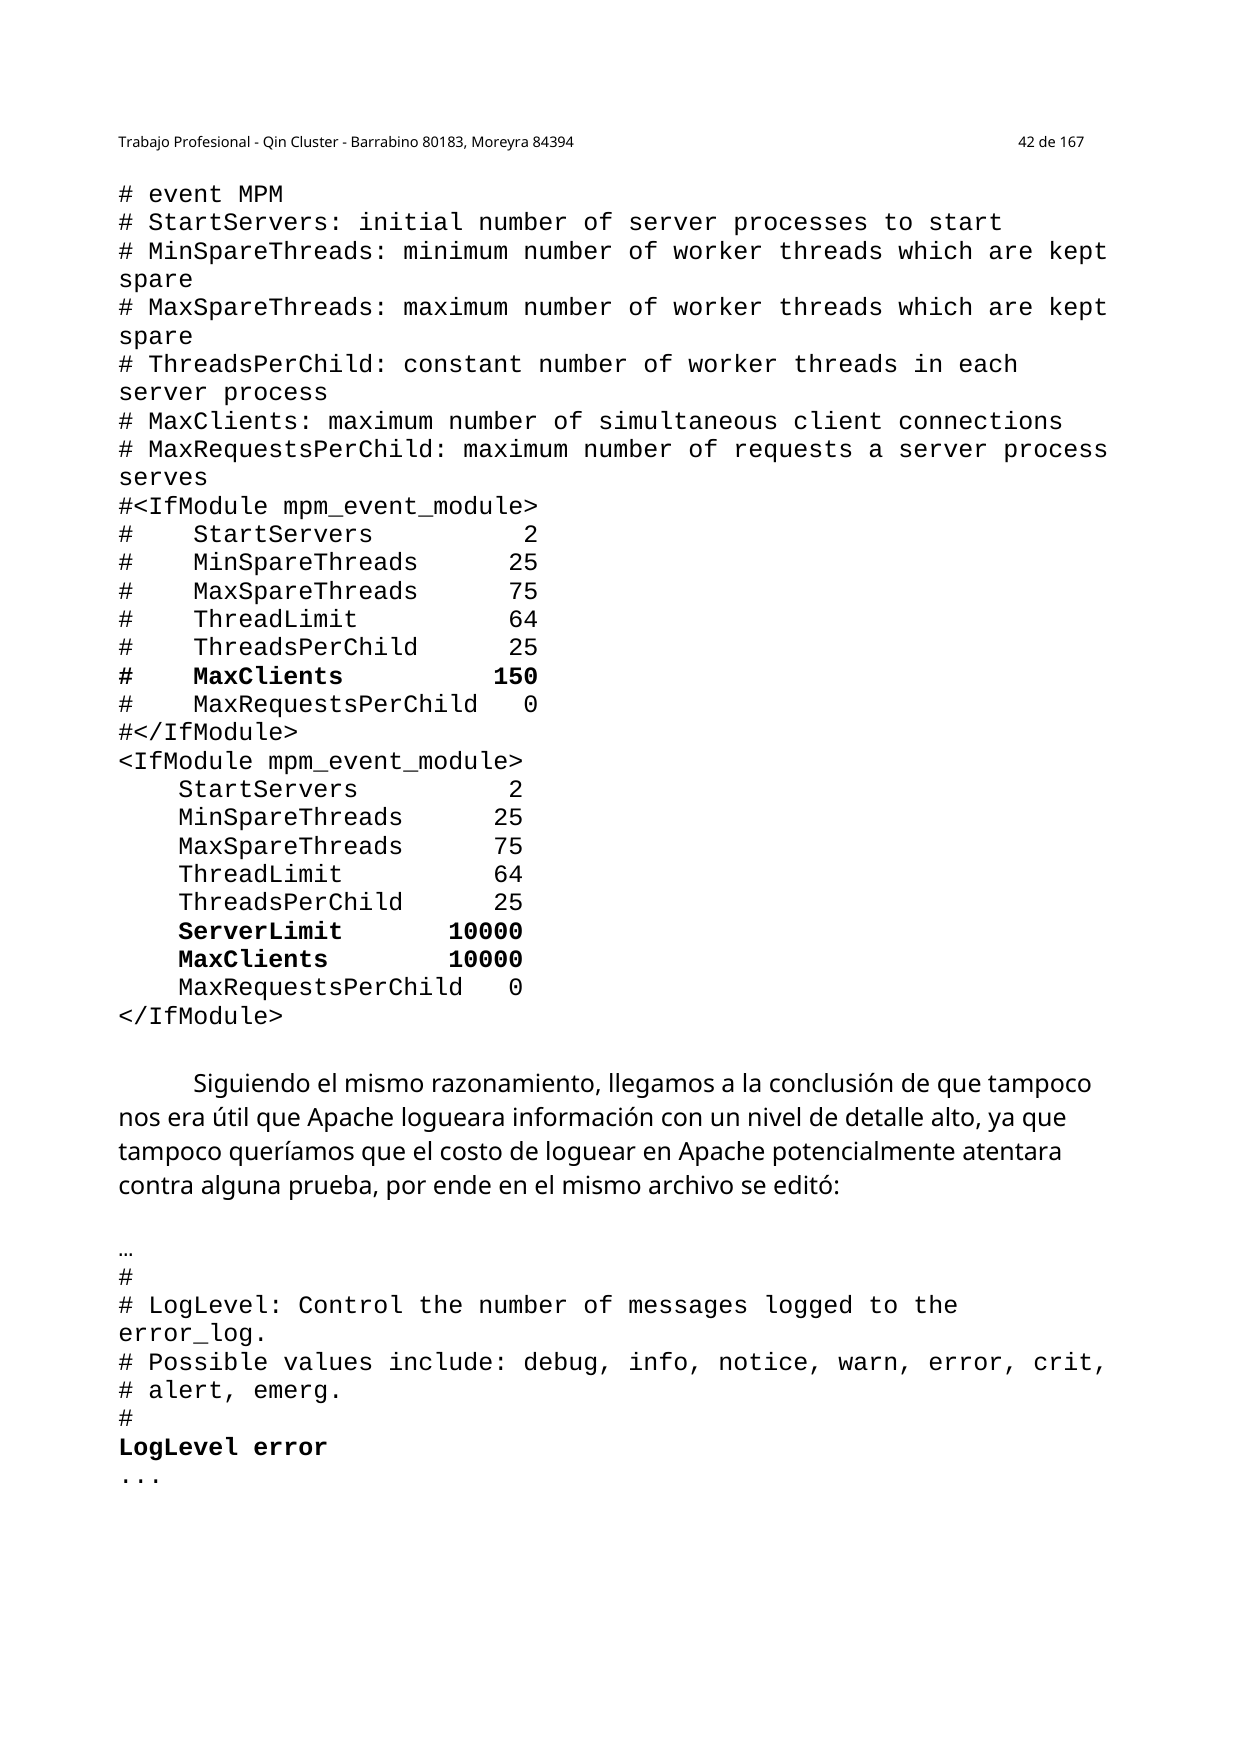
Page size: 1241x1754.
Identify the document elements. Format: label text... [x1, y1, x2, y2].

text # Possible values include: debug, info, notice, warn, error, crit, [118, 1349, 1122, 1378]
text #</IfModule> [118, 720, 1122, 748]
text # StartServers 2 [118, 522, 1122, 550]
text # ThreadsPerChild 25 [118, 635, 1122, 663]
text ServerLimit 10000 [118, 918, 1122, 947]
text # ThreadsPerChild: constant number of worker threads in each server process [118, 352, 1122, 408]
text LogLevel error [118, 1434, 1122, 1463]
text <IfModule mpm_event_module> [118, 748, 1122, 777]
text # ThreadLimit 64 [118, 607, 1122, 635]
text MaxClients 10000 [118, 947, 1122, 975]
text # MaxSpareThreads 75 [118, 578, 1122, 607]
text … [118, 1236, 1122, 1264]
text # MaxSpareThreads: maximum number of worker threads which are kept spare [118, 295, 1122, 352]
text Siguiendo el mismo razonamiento, llegamos a la conclusión de que tampoco nos era útil que Apache logueara información con un nivel de detalle alto, ya que tampoco queríamos que el costo de loguear en Apache potencialmente atentara contra alguna prueba, por ende en el mismo archivo se editó: [118, 1066, 1122, 1202]
text # MinSpareThreads: minimum number of worker threads which are kept spare [118, 238, 1122, 295]
text MinSpareThreads 25 [118, 805, 1122, 833]
text # MaxRequestsPerChild: maximum number of requests a server process serves [118, 437, 1122, 493]
text # LogLevel: Control the number of messages logged to the error_log. [118, 1293, 1122, 1349]
text MaxSpareThreads 75 [118, 833, 1122, 862]
text # [118, 1406, 1122, 1434]
text MaxRequestsPerChild 0 [118, 975, 1122, 1003]
text #<IfModule mpm_event_module> [118, 493, 1122, 522]
text # MaxRequestsPerChild 0 [118, 692, 1122, 720]
text ... [118, 1463, 1122, 1491]
text StartServers 2 [118, 777, 1122, 805]
text # MinSpareThreads 25 [118, 550, 1122, 578]
text </IfModule> [118, 1003, 1122, 1032]
text # MaxClients: maximum number of simultaneous client connections [118, 408, 1122, 437]
text # MaxClients 150 [118, 663, 1122, 692]
text # alert, emerg. [118, 1378, 1122, 1406]
text # StartServers: initial number of server processes to start [118, 210, 1122, 238]
text ThreadsPerChild 25 [118, 890, 1122, 918]
text # [118, 1264, 1122, 1293]
text ThreadLimit 64 [118, 862, 1122, 890]
text # event MPM [118, 182, 1122, 210]
